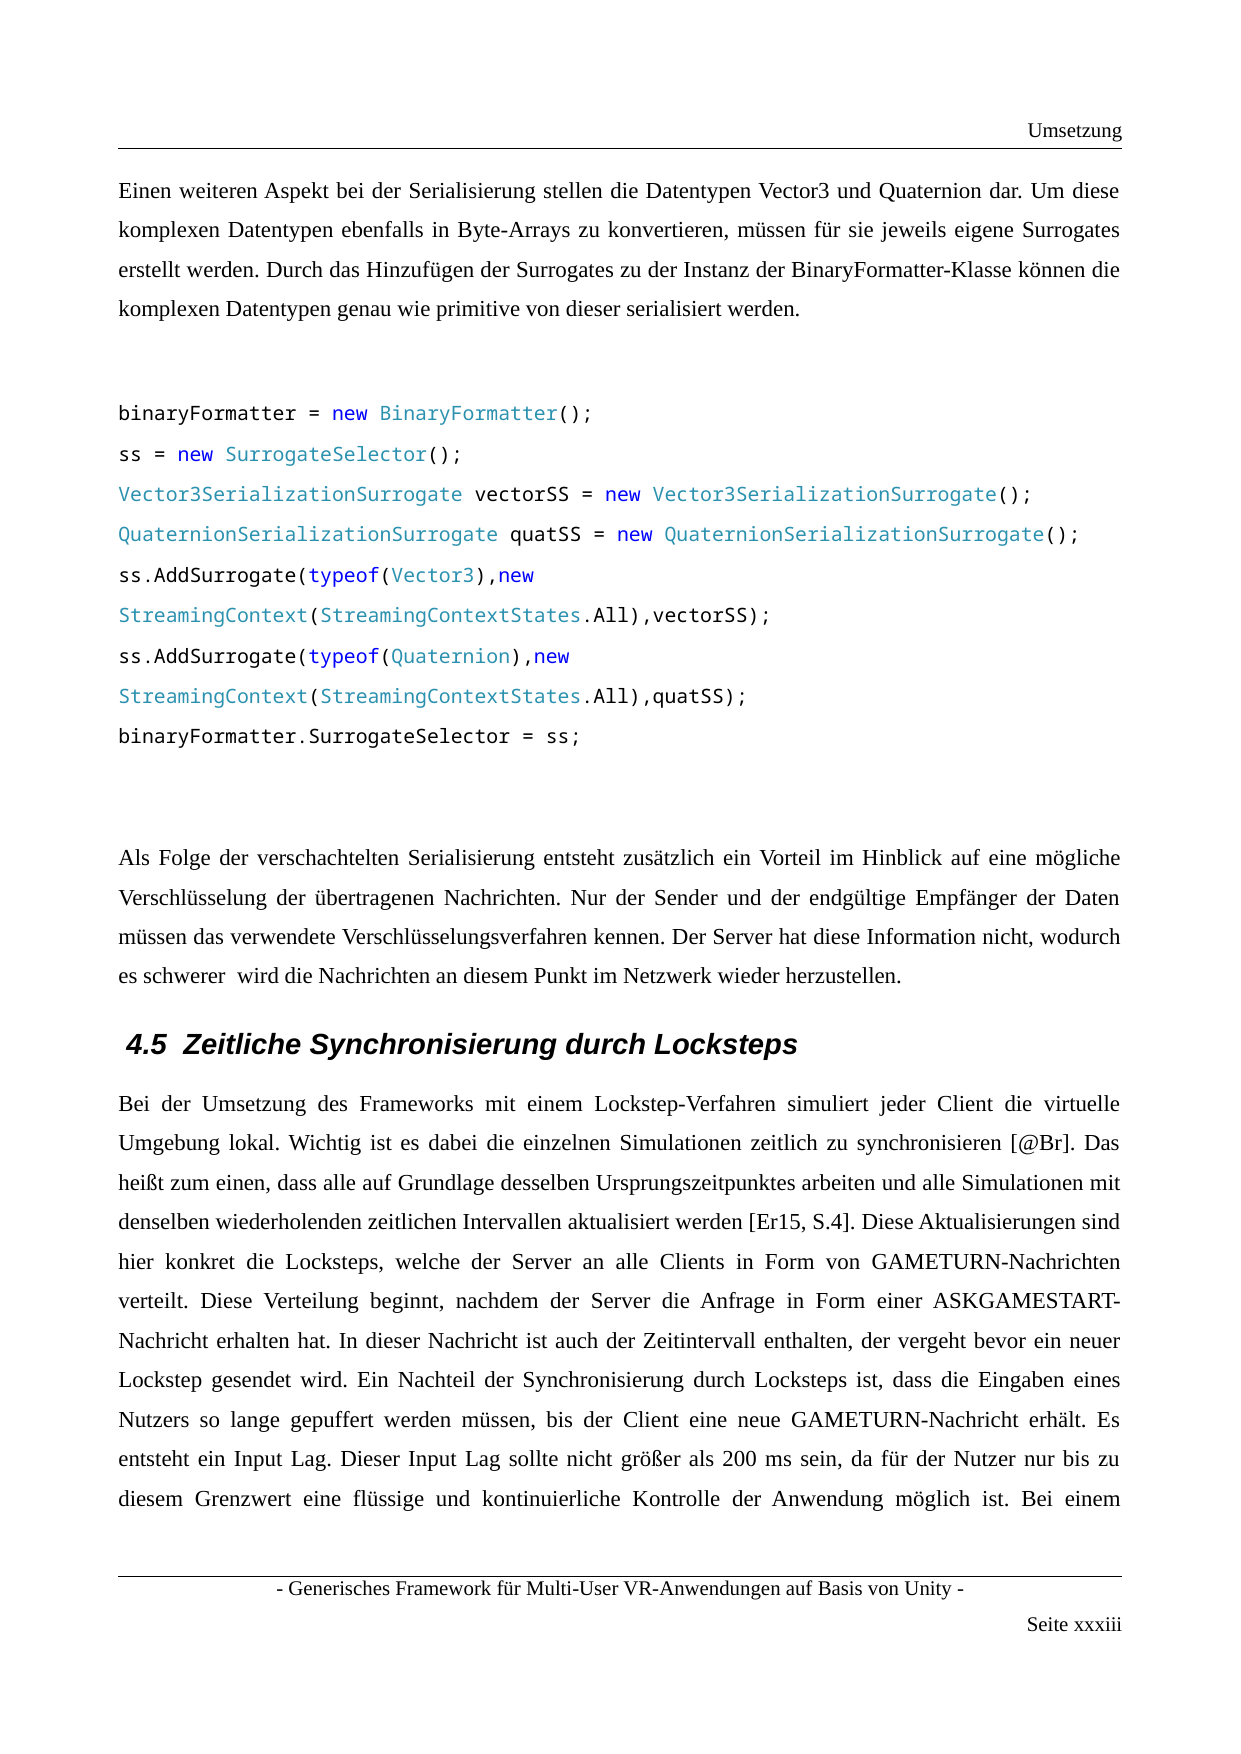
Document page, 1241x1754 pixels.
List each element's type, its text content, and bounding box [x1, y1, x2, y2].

text Vector3SerializationSurrogate vectorSS = new Vector3SerializationSurrogate(); [118, 480, 1122, 507]
text Einen weiteren Aspekt bei der Serialisierung stellen die Datentypen Vector3 und Quaternion dar. Um diese komplexen Datentypen ebenfalls in Byte-Arrays zu konvertieren, müssen für sie jeweils eigene Surrogates erstellt werden. Durch das Hinzufügen der Surrogates zu der Instanz der BinaryFormatter-Klasse können die komplexen Datentypen genau wie primitive von dieser serialisiert werden. [118, 177, 1122, 322]
text binaryFormatter.SurrogateSelector = ss; [118, 723, 1122, 750]
text Als Folge der verschachtelten Serialisierung entsteht zusätzlich ein Vorteil im Hinblick auf eine mögliche Verschlüsselung der übertragenen Nachrichten. Nur der Sender und der endgültige Empfänger der Daten müssen das verwendete Verschlüsselungsverfahren kennen. Der Server hat diese Information nicht, wodurch es schwerer wird die Nachrichten an diesem Punkt im Netzwerk wieder herzustellen. [118, 844, 1122, 989]
text ss.AddSurrogate(typeof(Quaternion),new StreamingContext(StreamingContextStates.All),quatSS); [118, 642, 1122, 709]
text binaryFormatter = new BinaryFormatter(); [118, 399, 1122, 426]
text ss.AddSurrogate(typeof(Vector3),new StreamingContext(StreamingContextStates.All),vectorSS); [118, 561, 1122, 628]
text ss = new SurrogateSelector(); [118, 440, 1122, 467]
subtitle Zeitliche Synchronisierung durch Locksteps [118, 1027, 1122, 1061]
text QuaternionSerializationSurrogate quatSS = new QuaternionSerializationSurrogate(); [118, 521, 1122, 548]
text Bei der Umsetzung des Frameworks mit einem Lockstep-Verfahren simuliert jeder Client die virtuelle Umgebung lokal. Wichtig ist es dabei die einzelnen Simulationen zeitlich zu synchronisieren [@Br]. Das heißt zum einen, dass alle auf Grundlage desselben Ursprungszeitpunktes arbeiten und alle Simulationen mit denselben wiederholenden zeitlichen Intervallen aktualisiert werden [Er15, S.4]. Diese Aktualisierungen sind hier konkret die Locksteps, welche der Server an alle Clients in Form von GAMETURN-Nachrichten verteilt. Diese Verteilung beginnt, nachdem der Server die Anfrage in Form einer ASKGAMESTART-Nachricht erhalten hat. In dieser Nachricht ist auch der Zeitintervall enthalten, der vergeht bevor ein neuer Lockstep gesendet wird. Ein Nachteil der Synchronisierung durch Locksteps ist, dass die Eingaben eines Nutzers so lange gepuffert werden müssen, bis der Client eine neue GAMETURN-Nachricht erhält. Es entsteht ein Input Lag. Dieser Input Lag sollte nicht größer als 200 ms sein, da für der Nutzer nur bis zu diesem Grenzwert eine flüssige und kontinuierliche Kontrolle der Anwendung möglich ist. Bei einem [118, 1090, 1122, 1511]
